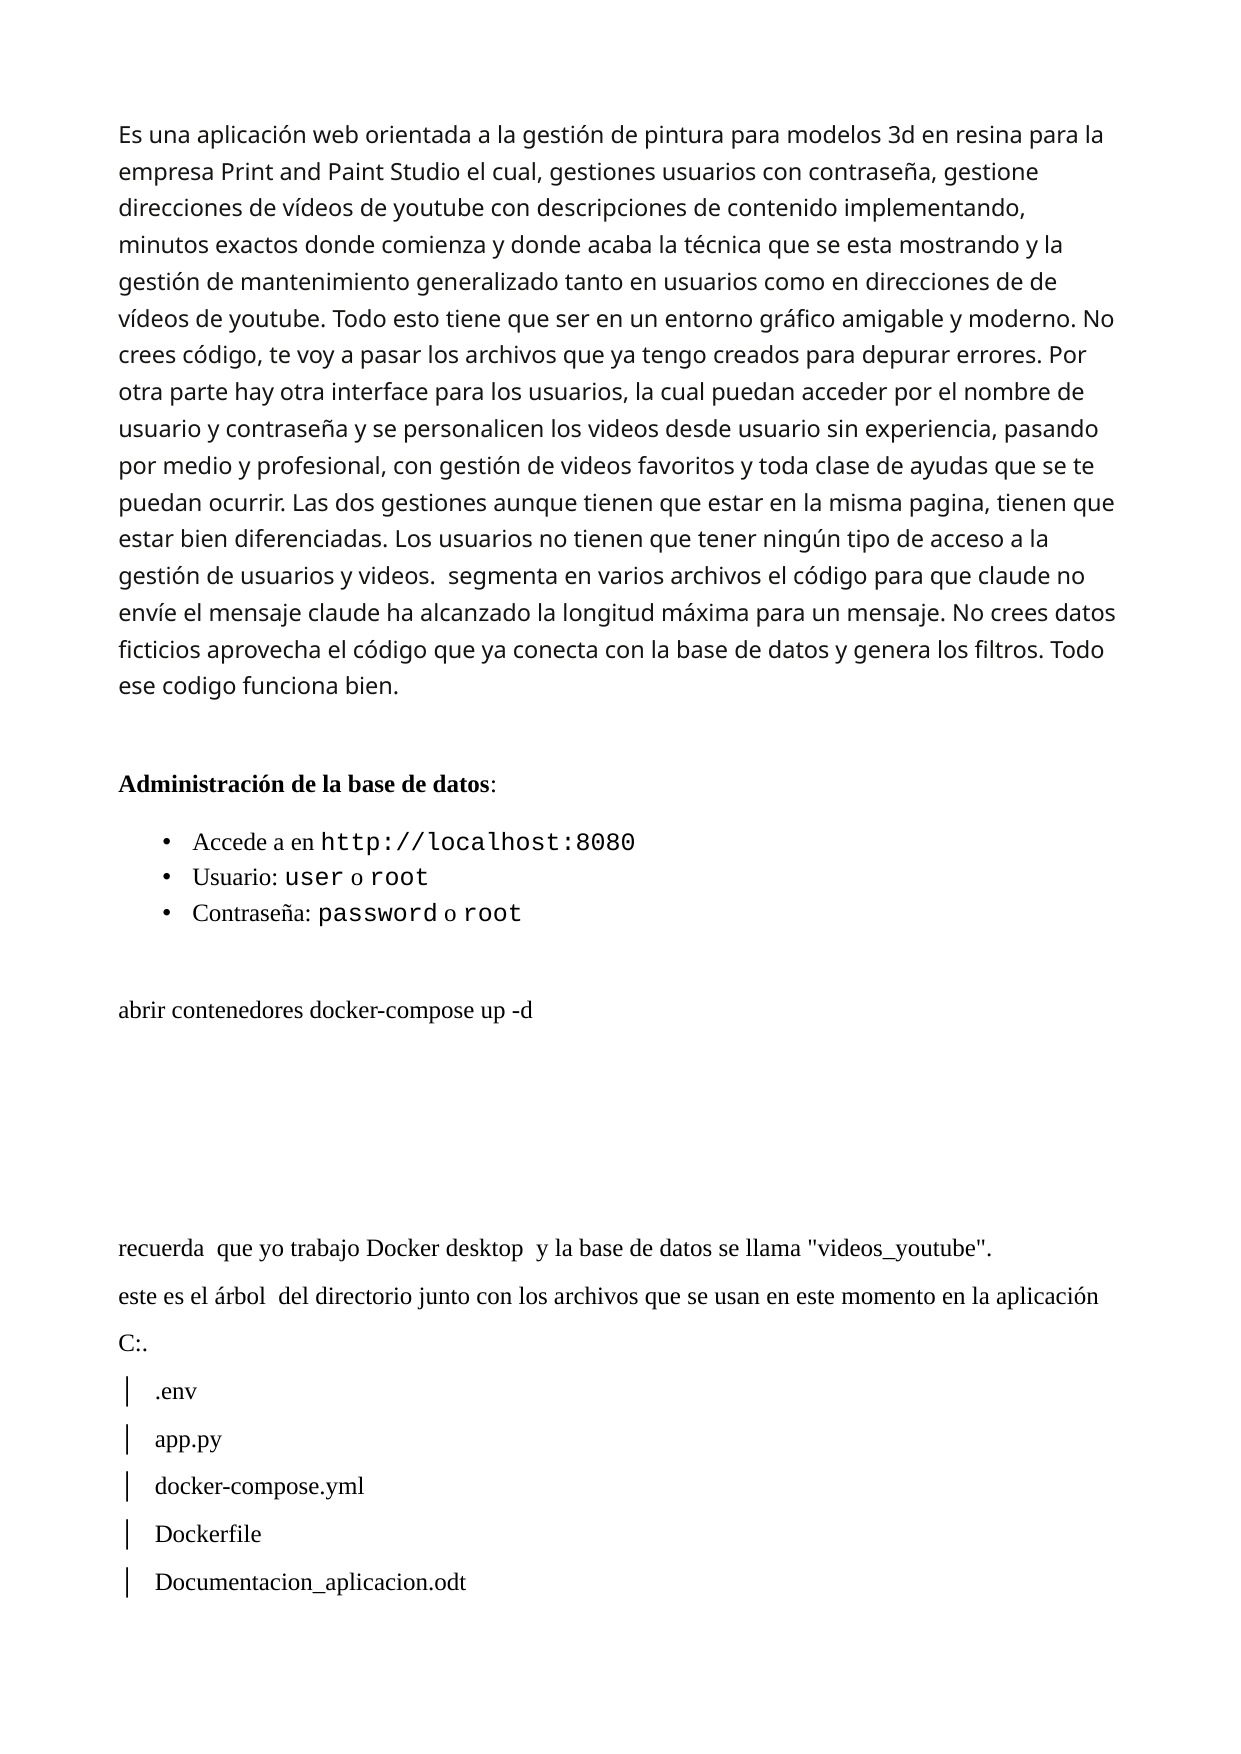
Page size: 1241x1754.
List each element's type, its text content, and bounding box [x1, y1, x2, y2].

text │ docker-compose.yml [128, 1471, 1122, 1500]
text │ app.py [128, 1424, 1122, 1452]
text │ Dockerfile [128, 1519, 1122, 1548]
text abrir contenedores docker-compose up -d [118, 995, 1122, 1024]
text recuerda que yo trabajo Docker desktop y la base de datos se llama "videos_youtube". [118, 1233, 1122, 1262]
text este es el árbol del directorio junto con los archivos que se usan en este momento en la aplicación [118, 1281, 1122, 1310]
text C:. [118, 1328, 1122, 1357]
text │ .env [118, 1376, 126, 1405]
list Usuario: user o root [162, 862, 1122, 893]
list Accede a en http://localhost:8080 [162, 827, 1122, 858]
text Es una aplicación web orientada a la gestión de pintura para modelos 3d en resina para la empresa Print and Paint Studio el cual, gestiones usuarios con contraseña, gestione direcciones de vídeos de youtube con descripciones de contenido implementando, minutos exactos donde comienza y donde acaba la técnica que se esta mostrando y la gestión de mantenimiento generalizado tanto en usuarios como en direcciones de de vídeos de youtube. Todo esto tiene que ser en un entorno gráfico amigable y moderno. No crees código, te voy a pasar los archivos que ya tengo creados para depurar errores. Por otra parte hay otra interface para los usuarios, la cual puedan acceder por el nombre de usuario y contraseña y se personalicen los videos desde usuario sin experiencia, pasando por medio y profesional, con gestión de videos favoritos y toda clase de ayudas que se te puedan ocurrir. Las dos gestiones aunque tienen que estar en la misma pagina, tienen que estar bien diferenciadas. Los usuarios no tienen que tener ningún tipo de acceso a la gestión de usuarios y videos. segmenta en varios archivos el código para que claude no envíe el mensaje claude ha alcanzado la longitud máxima para un mensaje. No crees datos ficticios aprovecha el código que ya conecta con la base de datos y genera los filtros. Todo ese codigo funciona bien. [118, 118, 1122, 702]
text Administración de la base de datos: [118, 769, 1122, 797]
list Contraseña: password o root [162, 898, 1122, 928]
text │ app.py [118, 1424, 126, 1452]
text │ .env [128, 1376, 1122, 1405]
text │ Documentacion_aplicacion.odt [128, 1567, 1122, 1595]
